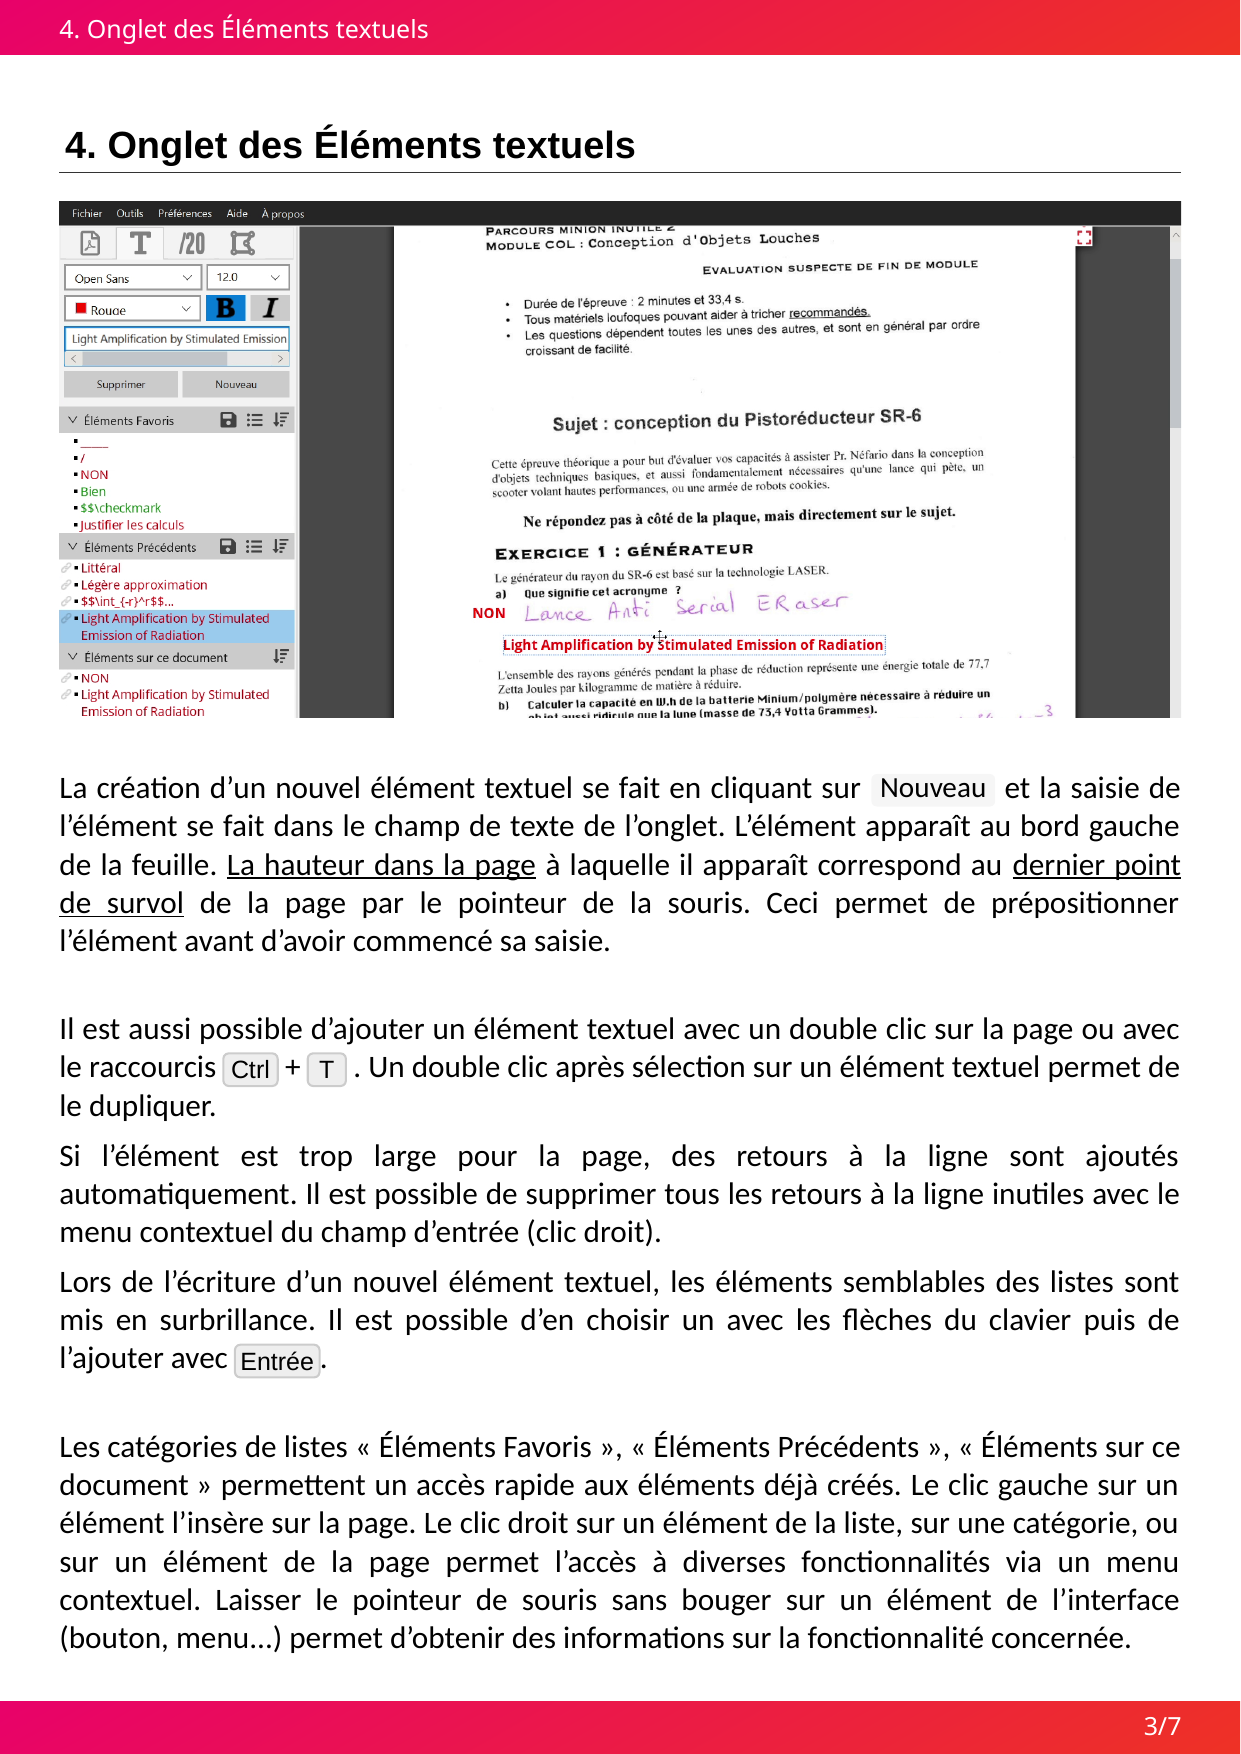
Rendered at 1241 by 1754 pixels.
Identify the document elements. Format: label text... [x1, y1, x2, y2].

picture [59, 201, 1182, 718]
text Les catégories de listes « Éléments Favoris », « Éléments Précédents », « Éléments sur ce document » permettent un accès rapide aux éléments déjà créés. Le clic gauche sur un élément l’insère sur la page. Le clic droit sur un élément de la liste, sur une catégorie, ou sur un élément de la page permet l’accès à diverses fonctionnalités via un menu contextuel. Laisser le pointeur de souris sans bouger sur un élément de l’interface (bouton, menu...) permet d’obtenir des informations sur la fonctionnalité concernée. [59, 1427, 1181, 1656]
text Si l’élément est trop large pour la page, des retours à la ligne sont ajoutés automatiquement. Il est possible de supprimer tous les retours à la ligne inutiles avec le menu contextuel du champ d’entrée (clic droit). [59, 1136, 1181, 1250]
text Il est aussi possible d’ajouter un élément textuel avec un double clic sur la page ou avec le raccourcis + . Un double clic après sélection sur un élément textuel permet de le dupliquer. [59, 1009, 1181, 1124]
text Lors de l’écriture d’un nouvel élément textuel, les éléments semblables des listes sont mis en surbrillance. Il est possible d’en choisir un avec les flèches du clavier puis de l’ajouter avec . [59, 1262, 1181, 1377]
subtitle Onglet des Éléments textuels [59, 117, 1181, 172]
text La création d’un nouvel élément textuel se fait en cliquant sur et la saisie de l’élément se fait dans le champ de texte de l’onglet. L’élément apparaît au bord gauche de la feuille. La hauteur dans la page à laquelle il apparaît correspond au dernier point de survol de la page par le pointeur de la souris. Ceci permet de prépositionner l’élément avant d’avoir commencé sa saisie. [59, 768, 1181, 959]
